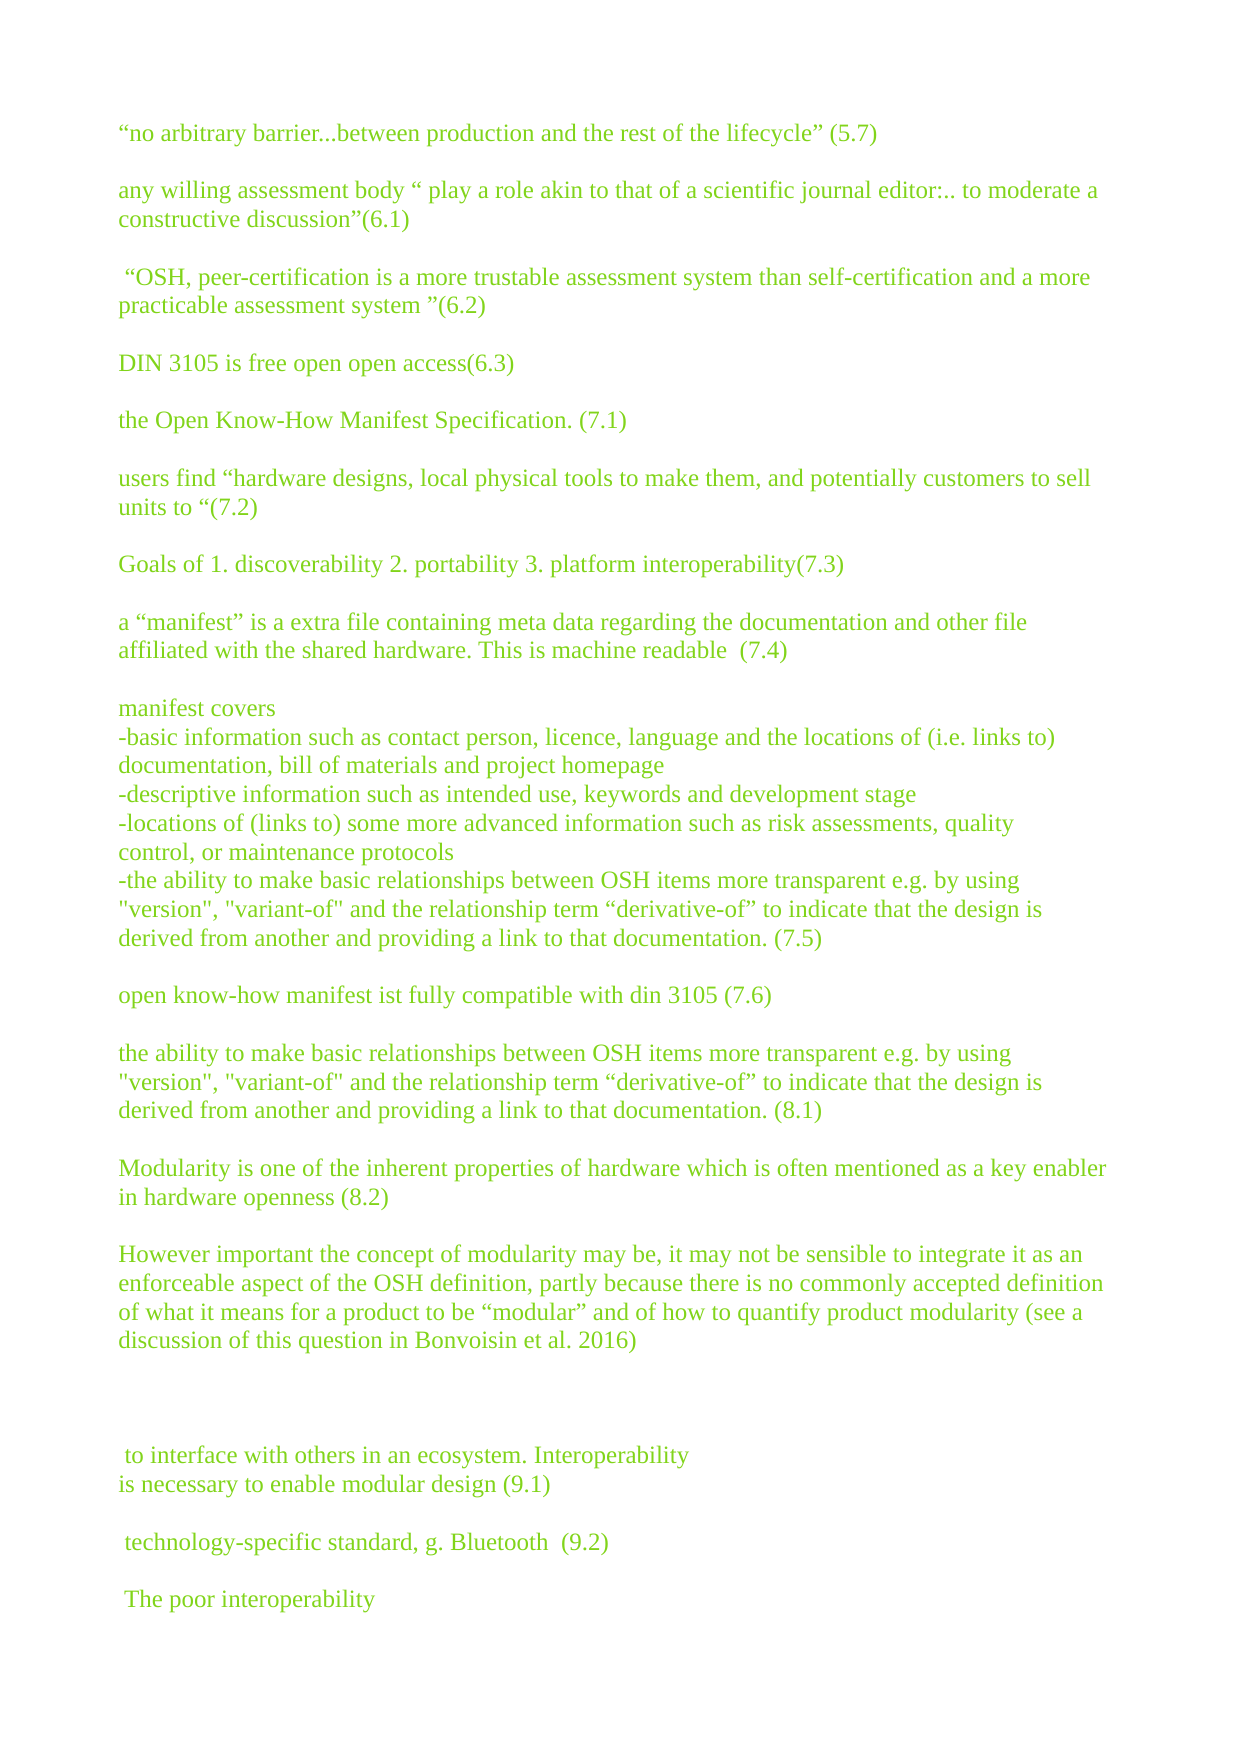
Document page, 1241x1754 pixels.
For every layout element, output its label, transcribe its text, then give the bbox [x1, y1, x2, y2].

text "version", "variant-of" and the relationship term “derivative-of” to indicate that the design is [118, 894, 1122, 923]
text a “manifest” is a extra file containing meta data regarding the documentation and other file affiliated with the shared hardware. This is machine readable (7.4) [118, 607, 1122, 664]
text However important the concept of modularity may be, it may not be sensible to integrate it as an [118, 1239, 1122, 1268]
text derived from another and providing a link to that documentation. (8.1) [118, 1096, 1122, 1124]
text "version", "variant-of" and the relationship term “derivative-of” to indicate that the design is [118, 1067, 1122, 1096]
text users find “hardware designs, local physical tools to make them, and potentially customers to sell units to “(7.2) [118, 463, 1122, 521]
text derived from another and providing a link to that documentation. (7.5) [118, 923, 1122, 952]
text -basic information such as contact person, licence, language and the locations of (i.e. links to) [118, 722, 1122, 751]
text the ability to make basic relationships between OSH items more transparent e.g. by using [118, 1038, 1122, 1067]
text -the ability to make basic relationships between OSH items more transparent e.g. by using [118, 866, 1122, 894]
text discussion of this question in Bonvoisin et al. 2016) [118, 1326, 1122, 1354]
text -locations of (links to) some more advanced information such as risk assessments, quality [118, 808, 1122, 837]
text the Open Know-How Manifest Specification. (7.1) [118, 406, 1122, 434]
text any willing assessment body “ play a role akin to that of a scientific journal editor:.. to moderate a constructive discussion”(6.1) [118, 176, 1122, 233]
text DIN 3105 is free open open access(6.3) [118, 348, 1122, 377]
text “OSH, peer-certification is a more trustable assessment system than self-certification and a more practicable assessment system ”(6.2) [118, 262, 1122, 319]
text in hardware openness (8.2) [118, 1182, 1122, 1211]
text “no arbitrary barrier...between production and the rest of the lifecycle” (5.7) [118, 118, 1122, 147]
text manifest covers [118, 693, 1122, 722]
text to interface with others in an ecosystem. Interoperability [118, 1441, 1122, 1469]
text The poor interoperability [118, 1584, 1122, 1613]
text technology-specific standard, g. Bluetooth (9.2) [118, 1527, 1122, 1556]
text -descriptive information such as intended use, keywords and development stage [118, 779, 1122, 808]
text of what it means for a product to be “modular” and of how to quantify product modularity (see a [118, 1297, 1122, 1326]
text Modularity is one of the inherent properties of hardware which is often mentioned as a key enabler [118, 1153, 1122, 1182]
text control, or maintenance protocols [118, 837, 1122, 866]
text documentation, bill of materials and project homepage [118, 751, 1122, 779]
text Goals of 1. discoverability 2. portability 3. platform interoperability(7.3) [118, 549, 1122, 578]
text open know-how manifest ist fully compatible with din 3105 (7.6) [118, 981, 1122, 1009]
text enforceable aspect of the OSH definition, partly because there is no commonly accepted definition [118, 1268, 1122, 1297]
text is necessary to enable modular design (9.1) [118, 1469, 1122, 1498]
